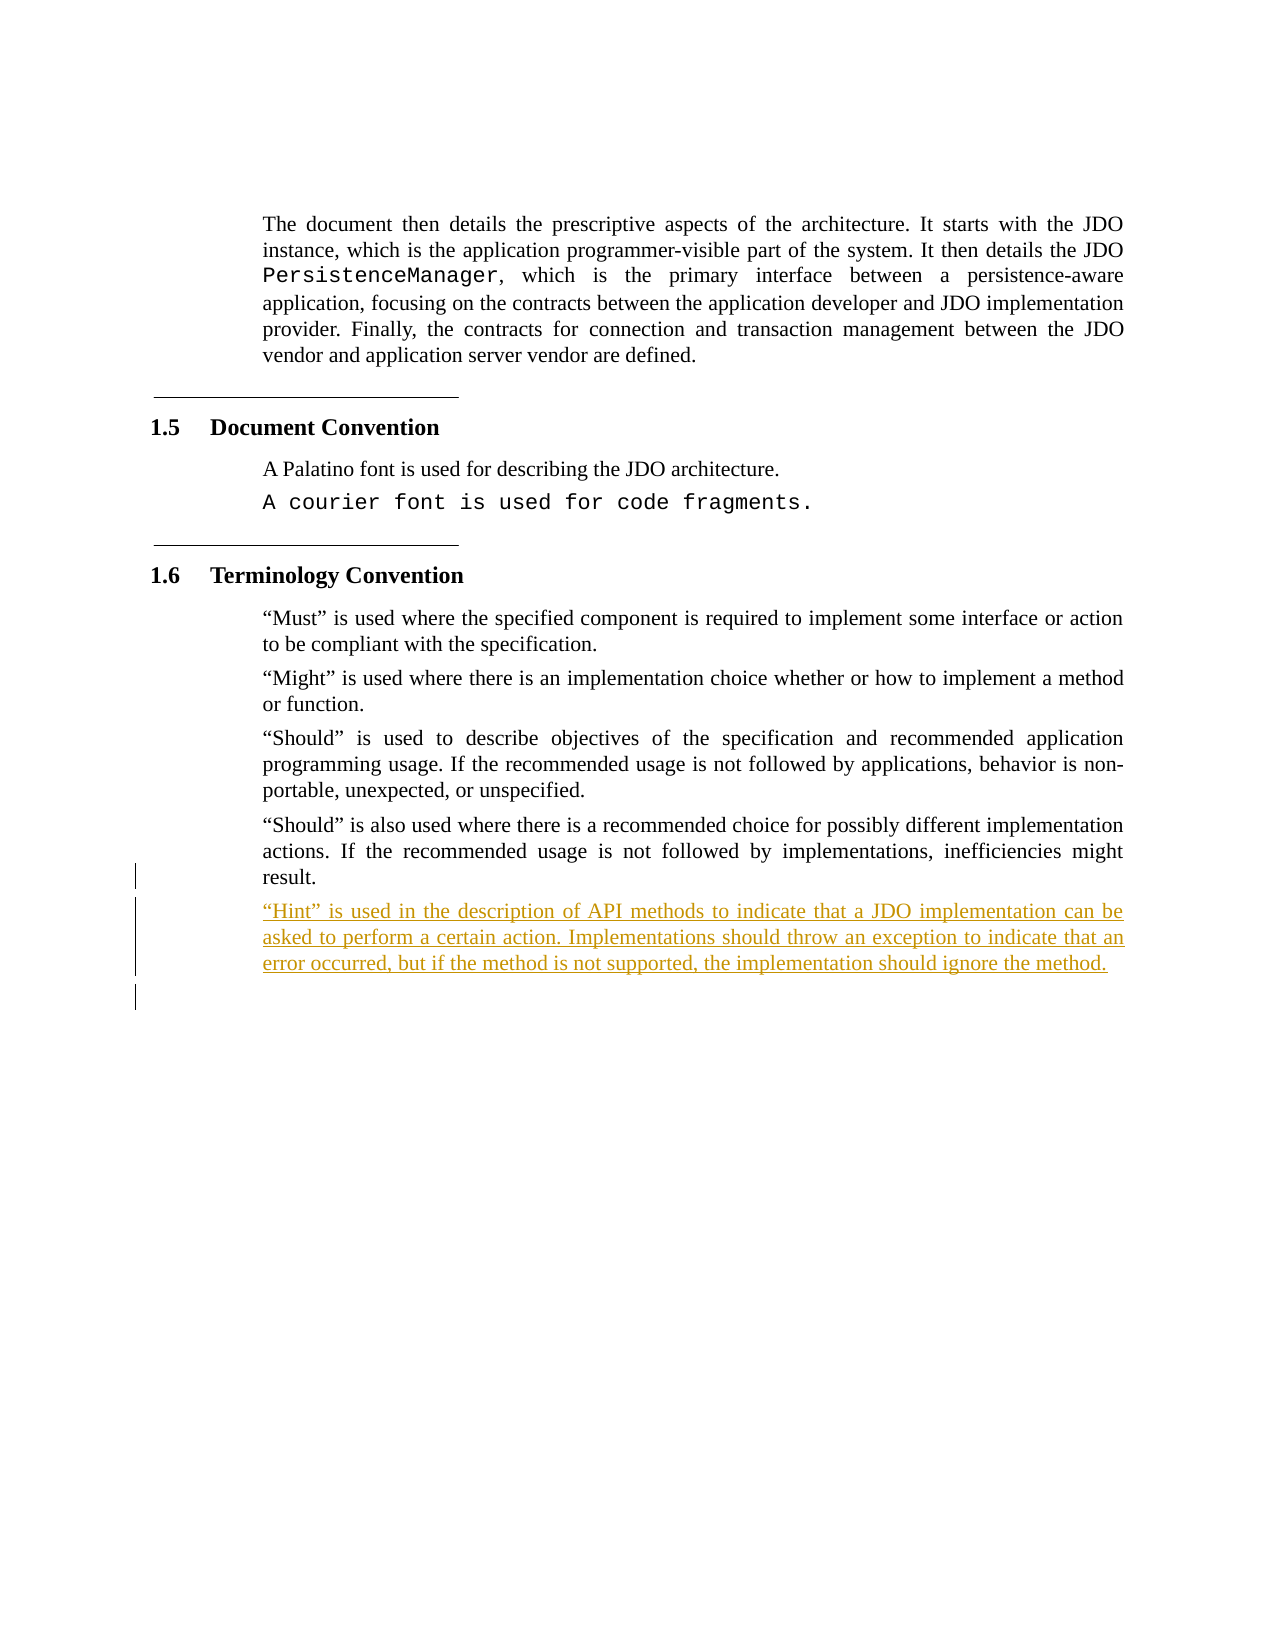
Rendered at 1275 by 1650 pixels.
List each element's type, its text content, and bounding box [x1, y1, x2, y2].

subtitle Document Convention [150, 413, 1125, 441]
text “Should” is used to describe objectives of the specification and recommended application programming usage. If the recommended usage is not followed by applications, behavior is non-portable, unexpected, or unspecified. [262, 724, 1125, 803]
subtitle Terminology Convention [150, 561, 1125, 589]
text error occurred, but if the method is not supported, the implementation should ignore the method. [262, 947, 1125, 976]
text A Palatino font is used for describing the JDO architecture. [262, 455, 1125, 481]
text “Should” is also used where there is a recommended choice for possibly different implementation actions. If the recommended usage is not followed by implementations, inefficiencies might result. [262, 811, 1125, 889]
text “Must” is used where the specified component is required to implement some interface or action to be compliant with the specification. [262, 604, 1125, 656]
text A courier font is used for code fragments. [262, 489, 1125, 516]
text The document then details the prescriptive aspects of the architecture. It starts with the JDO instance, which is the application programmer-visible part of the system. It then details the JDO PersistenceManager, which is the primary interface between a persistence-aware application, focusing on the contracts between the application developer and JDO implementation provider. Finally, the contracts for connection and transaction management between the JDO vendor and application server vendor are defined. [262, 210, 1125, 367]
text “Might” is used where there is an implementation choice whether or how to implement a method or function. [262, 664, 1125, 716]
text “Hint” is used in the description of API methods to indicate that a JDO implementation can be asked to perform a certain action. Implementations should throw an exception to indicate that an [262, 897, 1125, 946]
